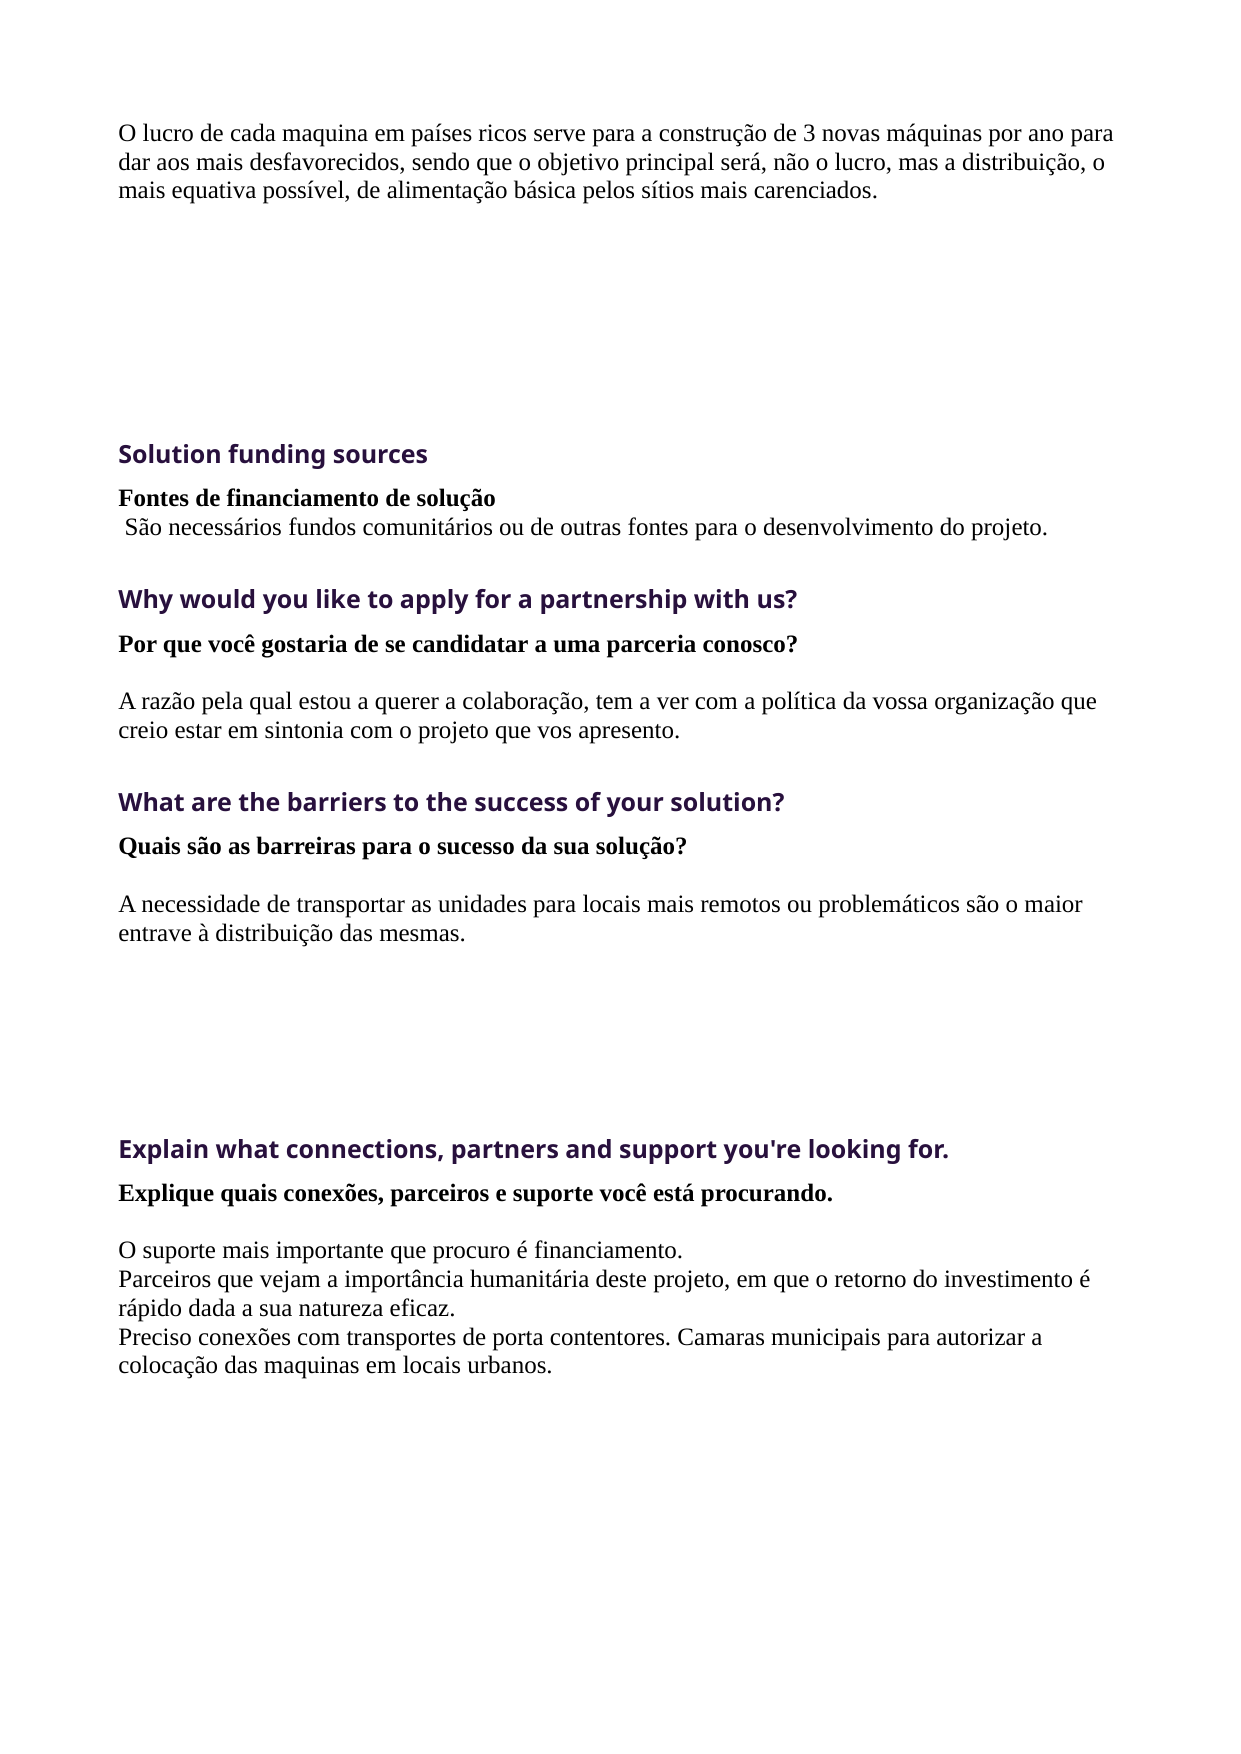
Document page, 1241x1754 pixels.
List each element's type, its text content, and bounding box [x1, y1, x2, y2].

text Fontes de financiamento de solução [118, 483, 1122, 512]
subtitle Why would you like to apply for a partnership with us? [118, 582, 1122, 616]
text O suporte mais importante que procuro é financiamento. [118, 1236, 1122, 1264]
text São necessários fundos comunitários ou de outras fontes para o desenvolvimento do projeto. [118, 512, 1122, 541]
subtitle Explain what connections, partners and support you're looking for. [118, 1131, 1122, 1166]
text Por que você gostaria de se candidatar a uma parceria conosco? [118, 629, 1122, 657]
subtitle What are the barriers to the success of your solution? [118, 785, 1122, 819]
text A razão pela qual estou a querer a colaboração, tem a ver com a política da vossa organização que creio estar em sintonia com o projeto que vos apresento. [118, 686, 1122, 744]
text A necessidade de transportar as unidades para locais mais remotos ou problemáticos são o maior entrave à distribuição das mesmas. [118, 889, 1122, 946]
text Parceiros que vejam a importância humanitária deste projeto, em que o retorno do investimento é rápido dada a sua natureza eficaz. [118, 1264, 1122, 1322]
subtitle Solution funding sources [118, 437, 1122, 471]
text Preciso conexões com transportes de porta contentores. Camaras municipais para autorizar a colocação das maquinas em locais urbanos. [118, 1322, 1122, 1379]
text Explique quais conexões, parceiros e suporte você está procurando. [118, 1178, 1122, 1207]
text Quais são as barreiras para o sucesso da sua solução? [118, 831, 1122, 860]
text O lucro de cada maquina em países ricos serve para a construção de 3 novas máquinas por ano para dar aos mais desfavorecidos, sendo que o objetivo principal será, não o lucro, mas a distribuição, o mais equativa possível, de alimentação básica pelos sítios mais carenciados. [118, 118, 1122, 204]
